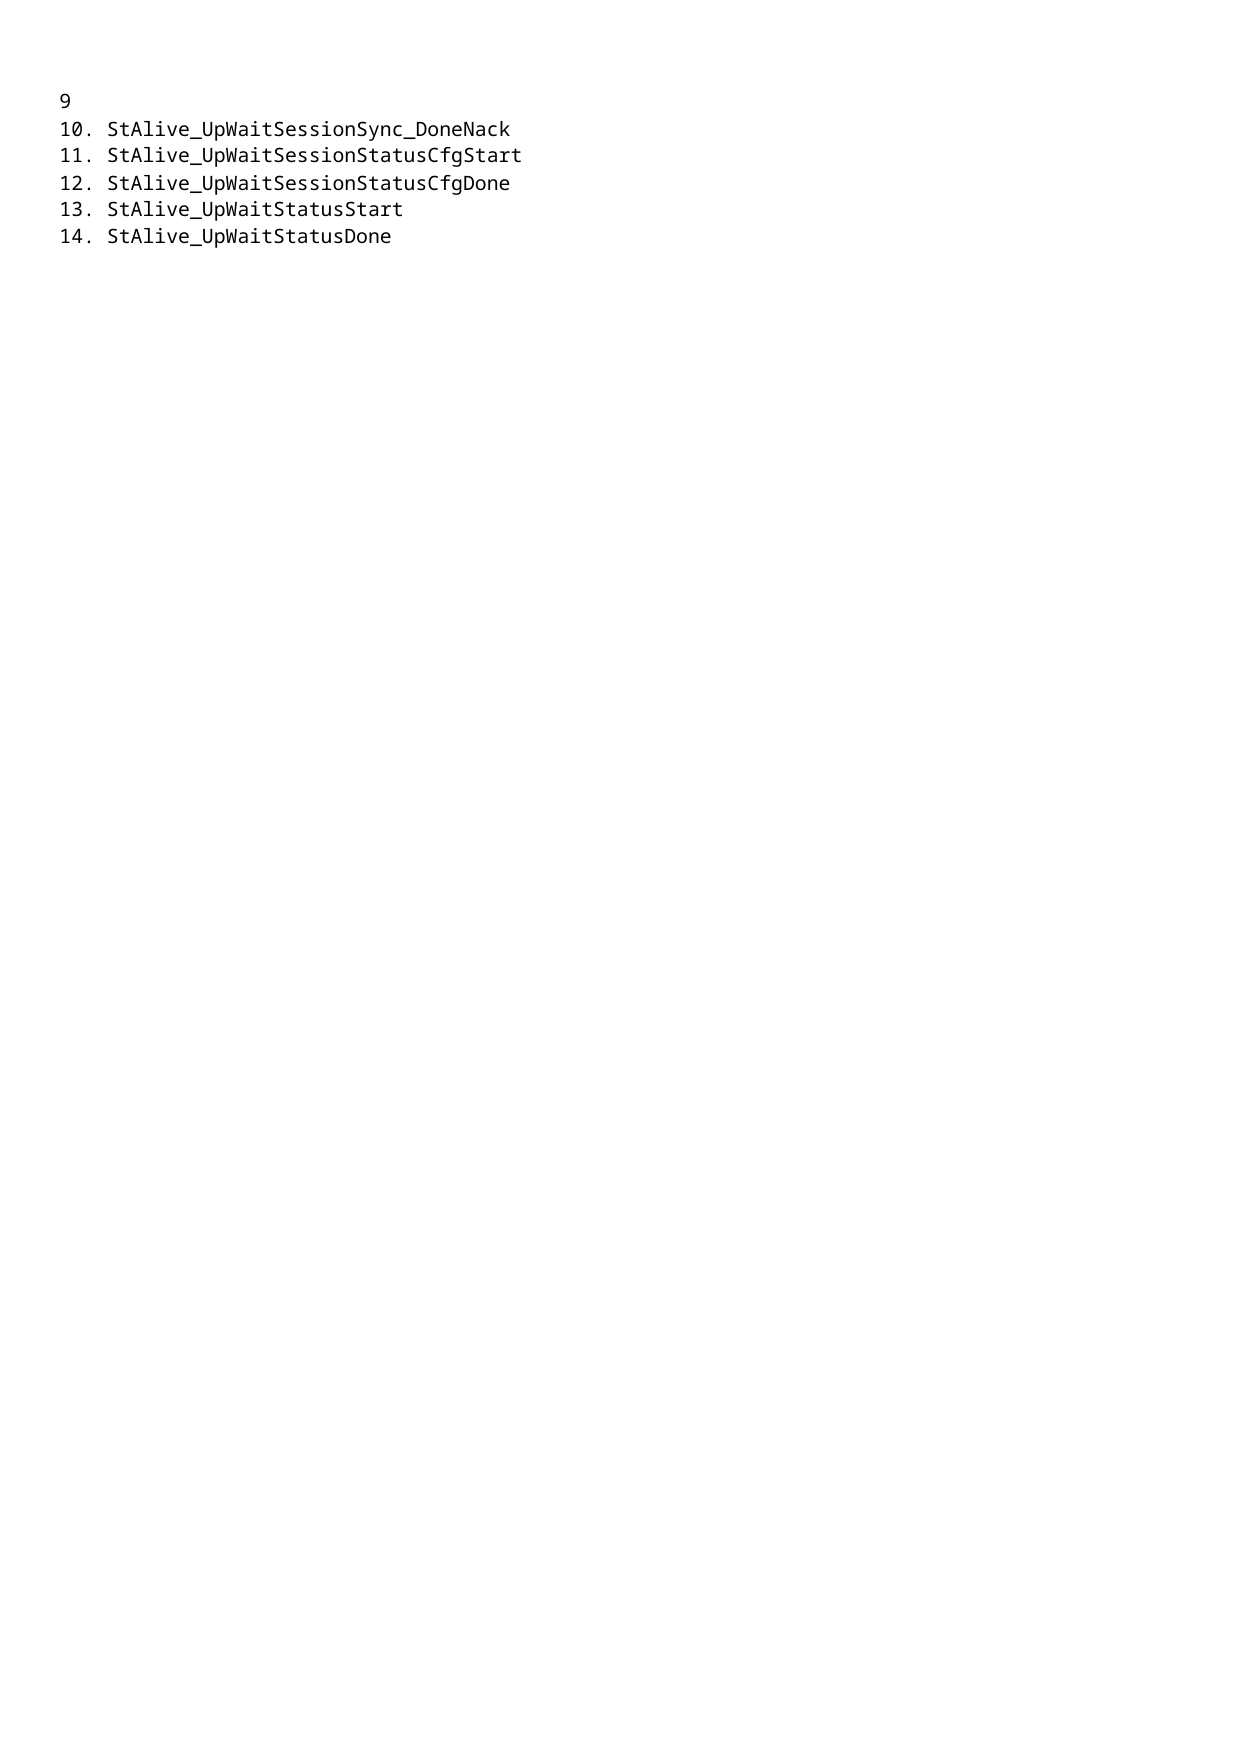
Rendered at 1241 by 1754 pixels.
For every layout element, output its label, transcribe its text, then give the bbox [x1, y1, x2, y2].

text 13. StAlive_UpWaitStatusStart [59, 196, 1181, 223]
text 9 [59, 88, 1181, 115]
text 10. StAlive_UpWaitSessionSync_DoneNack [59, 115, 1181, 142]
text 12. StAlive_UpWaitSessionStatusCfgDone [59, 169, 1181, 196]
text 11. StAlive_UpWaitSessionStatusCfgStart [59, 142, 1181, 169]
text 14. StAlive_UpWaitStatusDone [59, 223, 1181, 250]
